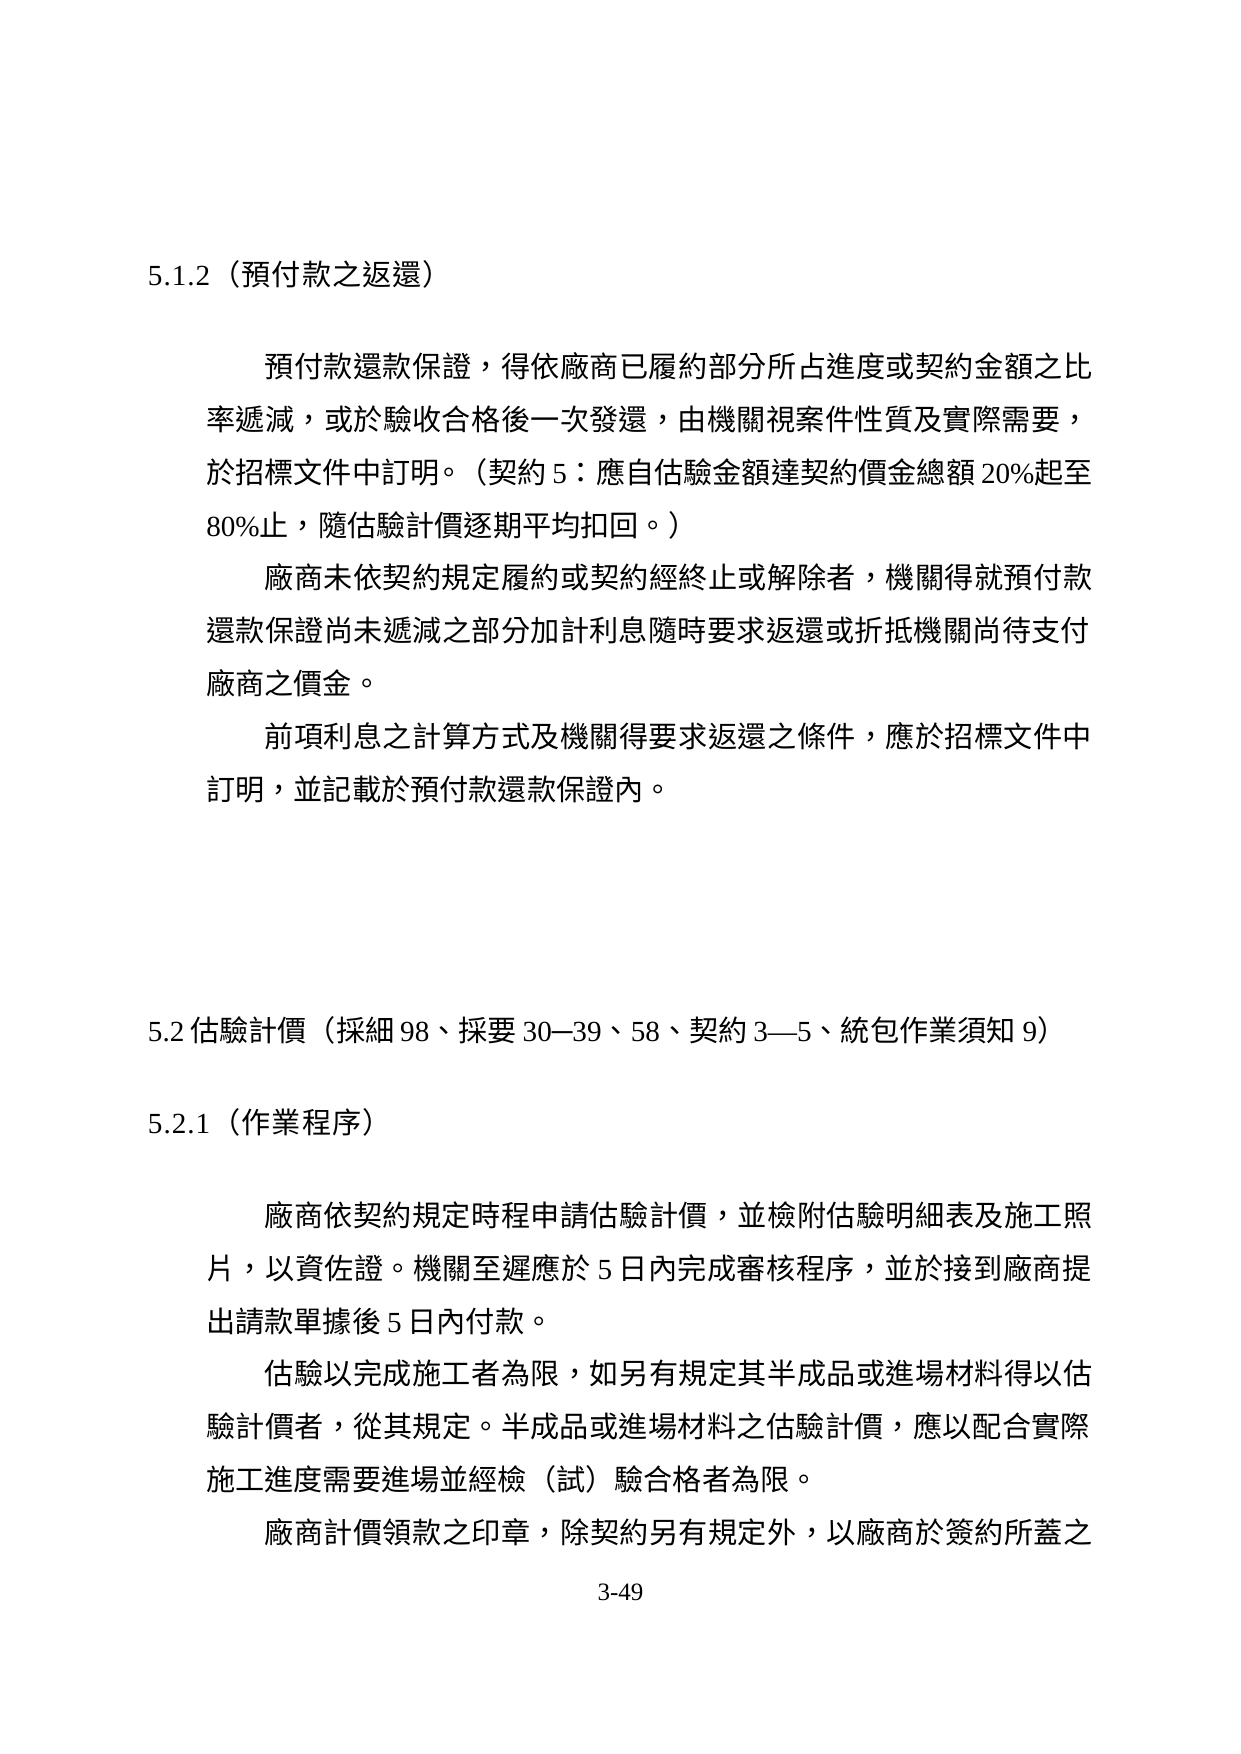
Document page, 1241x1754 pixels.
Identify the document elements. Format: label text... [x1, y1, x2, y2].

text 廠商計價領款之印章，除契約另有規定外，以廠商於簽約所蓋之 [206, 1509, 1092, 1552]
text 廠商未依契約規定履約或契約經終止或解除者，機關得就預付款還款保證尚未遞減之部分加計利息隨時要求返還或折抵機關尚待支付廠商之價金。 [206, 555, 1092, 703]
subtitle 5.1.2（預付款之返還） [148, 251, 1092, 293]
text 估驗以完成施工者為限，如另有規定其半成品或進場材料得以估驗計價者，從其規定。半成品或進場材料之估驗計價，應以配合實際施工進度需要進場並經檢（試）驗合格者為限。 [206, 1351, 1092, 1499]
subtitle 5.2估驗計價（採細98、採要30─39、58、契約3—5、統包作業須知 9） [148, 1007, 1092, 1049]
subtitle 5.2.1（作業程序） [148, 1100, 1092, 1142]
text 廠商依契約規定時程申請估驗計價，並檢附估驗明細表及施工照片，以資佐證。機關至遲應於5日內完成審核程序，並於接到廠商提出請款單據後5日內付款。 [206, 1192, 1092, 1340]
text 前項利息之計算方式及機關得要求返還之條件，應於招標文件中訂明，並記載於預付款還款保證內。 [206, 713, 1092, 809]
text 預付款還款保證，得依廠商已履約部分所占進度或契約金額之比率遞減，或於驗收合格後一次發還，由機關視案件性質及實際需要，於招標文件中訂明。（契約5：應自估驗金額達契約價金總額20%起至80%止，隨估驗計價逐期平均扣回。） [206, 344, 1092, 544]
